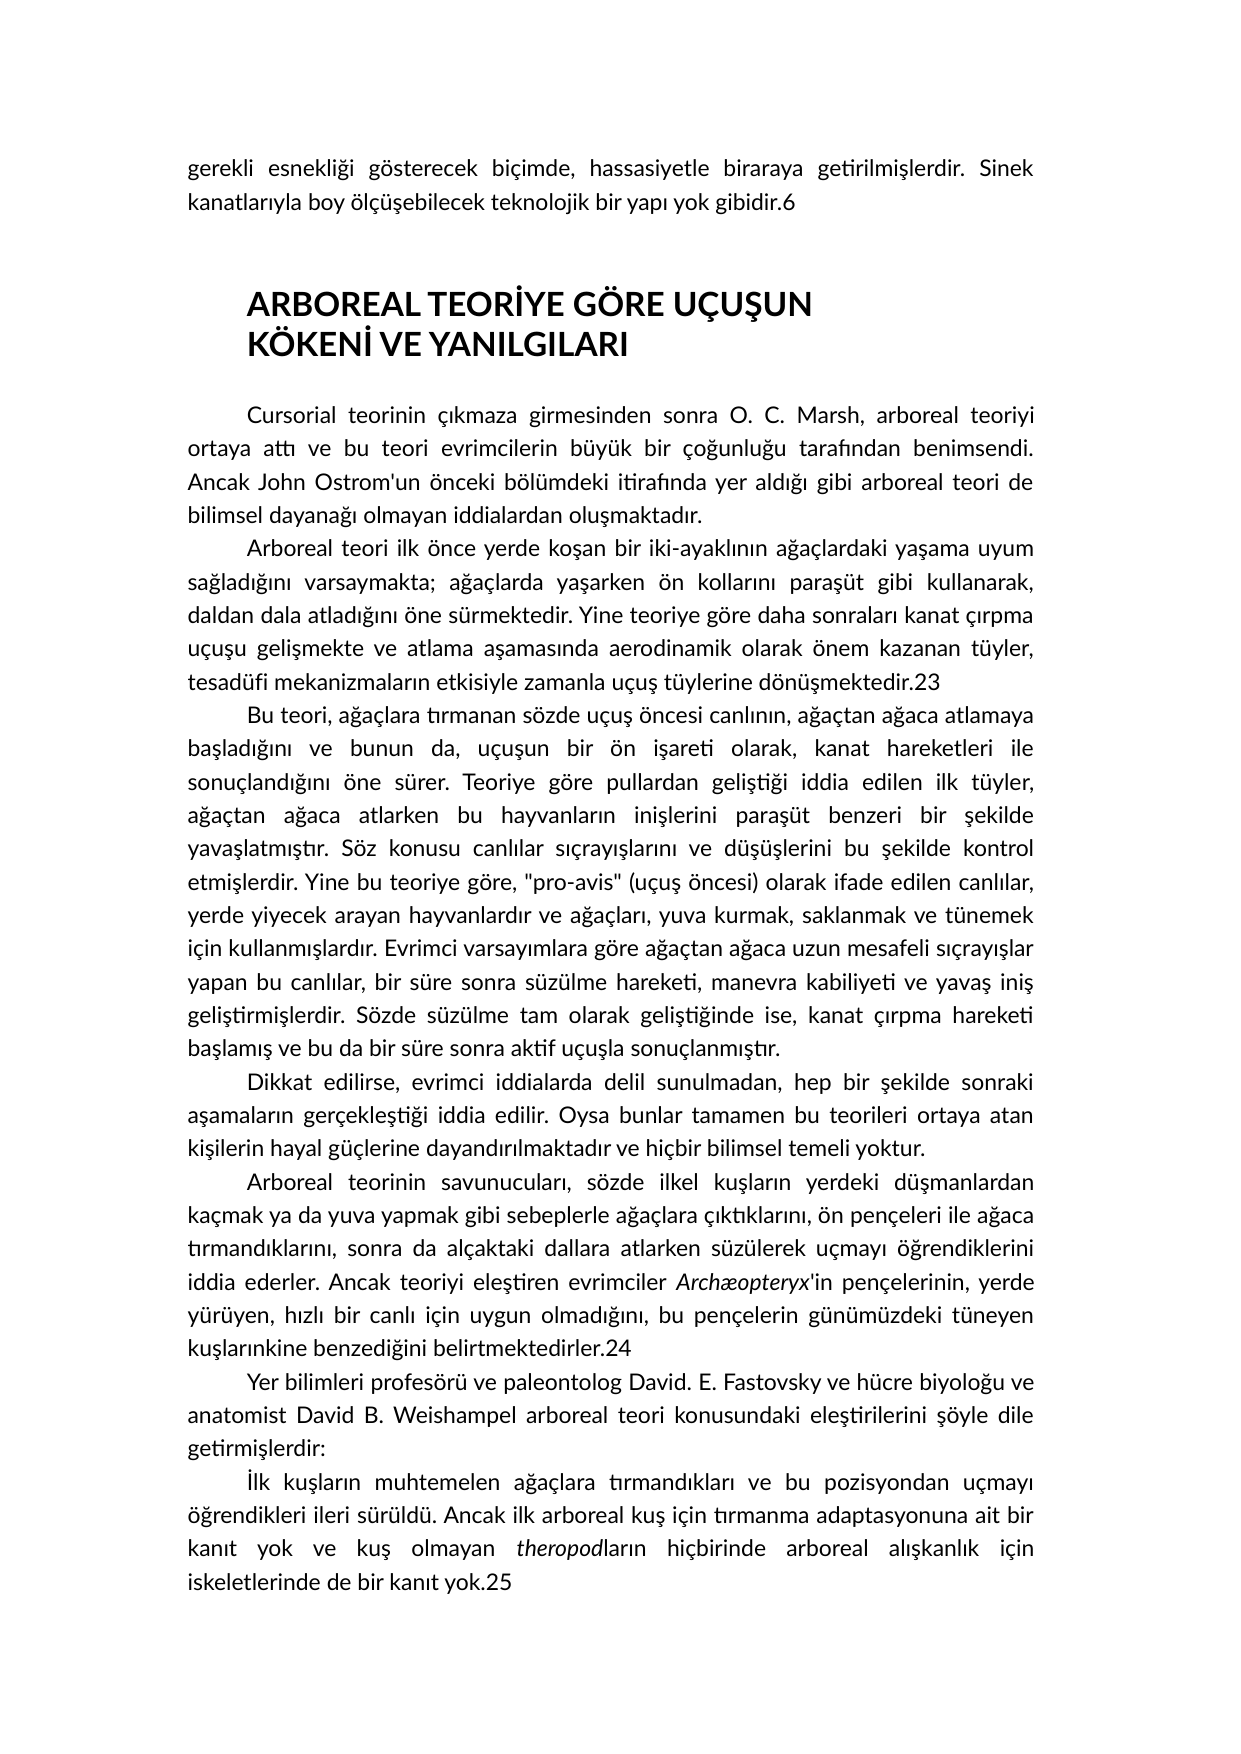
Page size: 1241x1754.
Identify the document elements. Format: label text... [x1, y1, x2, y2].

text Bu teori, ağaçlara tırmanan sözde uçuş öncesi canlının, ağaçtan ağaca atlamaya başladığını ve bunun da, uçuşun bir ön işareti olarak, kanat hareketleri ile sonuçlandığını öne sürer. Teoriye göre pullardan geliştiği iddia edilen ilk tüyler, ağaçtan ağaca atlarken bu hayvanların inişlerini paraşüt benzeri bir şekilde yavaşlatmıştır. Söz konusu canlılar sıçrayışlarını ve düşüşlerini bu şekilde kontrol etmişlerdir. Yine bu teoriye göre, "pro-avis" (uçuş öncesi) olarak ifade edilen canlılar, yerde yiyecek arayan hayvanlardır ve ağaçları, yuva kurmak, saklanmak ve tünemek için kullanmışlardır. Evrimci varsayımlara göre ağaçtan ağaca uzun mesafeli sıçrayışlar yapan bu canlılar, bir süre sonra süzülme hareketi, manevra kabiliyeti ve yavaş iniş geliştirmişlerdir. Sözde süzülme tam olarak geliştiğinde ise, kanat çırpma hareketi başlamış ve bu da bir süre sonra aktif uçuşla sonuçlanmıştır. [187, 697, 1035, 1063]
text Yer bilimleri profesörü ve paleontolog David. E. Fastovsky ve hücre biyoloğu ve anatomist David B. Weishampel arboreal teori konusundaki eleştirilerini şöyle dile getirmişlerdir: [187, 1363, 1035, 1463]
text Arboreal teorinin savunucuları, sözde ilkel kuşların yerdeki düşmanlardan kaçmak ya da yuva yapmak gibi sebeplerle ağaçlara çıktıklarını, ön pençeleri ile ağaca tırmandıklarını, sonra da alçaktaki dallara atlarken süzülerek uçmayı öğrendiklerini iddia ederler. Ancak teoriyi eleştiren evrimciler Archæopteryx'in pençelerinin, yerde yürüyen, hızlı bir canlı için uygun olmadığını, bu pençelerin günümüzdeki tüneyen kuşlarınkine benzediğini belirtmektedirler.24 [187, 1163, 1035, 1363]
text Arboreal teori ilk önce yerde koşan bir iki-ayaklının ağaçlardaki yaşama uyum sağladığını varsaymakta; ağaçlarda yaşarken ön kollarını paraşüt gibi kullanarak, daldan dala atladığını öne sürmektedir. Yine teoriye göre daha sonraları kanat çırpma uçuşu gelişmekte ve atlama aşamasında aerodinamik olarak önem kazanan tüyler, tesadüfi mekanizmaların etkisiyle zamanla uçuş tüylerine dönüşmektedir.23 [187, 530, 1035, 697]
text Cursorial teorinin çıkmaza girmesinden sonra O. C. Marsh, arboreal teoriyi ortaya attı ve bu teori evrimcilerin büyük bir çoğunluğu tarafından benimsendi. Ancak John Ostrom'un önceki bölümdeki itirafında yer aldığı gibi arboreal teori de bilimsel dayanağı olmayan iddialardan oluşmaktadır. [187, 397, 1035, 530]
text Dikkat edilirse, evrimci iddialarda delil sunulmadan, hep bir şekilde sonraki aşamaların gerçekleştiği iddia edilir. Oysa bunlar tamamen bu teorileri ortaya atan kişilerin hayal güçlerine dayandırılmaktadır ve hiçbir bilimsel temeli yoktur. [187, 1063, 1035, 1163]
subtitle ARBOREAL TEORİYE GÖRE UÇUŞUN [187, 283, 1035, 323]
text İlk kuşların muhtemelen ağaçlara tırmandıkları ve bu pozisyondan uçmayı öğrendikleri ileri sürüldü. Ancak ilk arboreal kuş için tırmanma adaptasyonuna ait bir kanıt yok ve kuş olmayan theropodların hiçbirinde arboreal alışkanlık için iskeletlerinde de bir kanıt yok.25 [187, 1463, 1035, 1597]
subtitle KÖKENİ VE YANILGILARI [187, 323, 1035, 363]
text gerekli esnekliği gösterecek biçimde, hassasiyetle biraraya getirilmişlerdir. Sinek kanatlarıyla boy ölçüşebilecek teknolojik bir yapı yok gibidir.6 [187, 150, 1035, 217]
